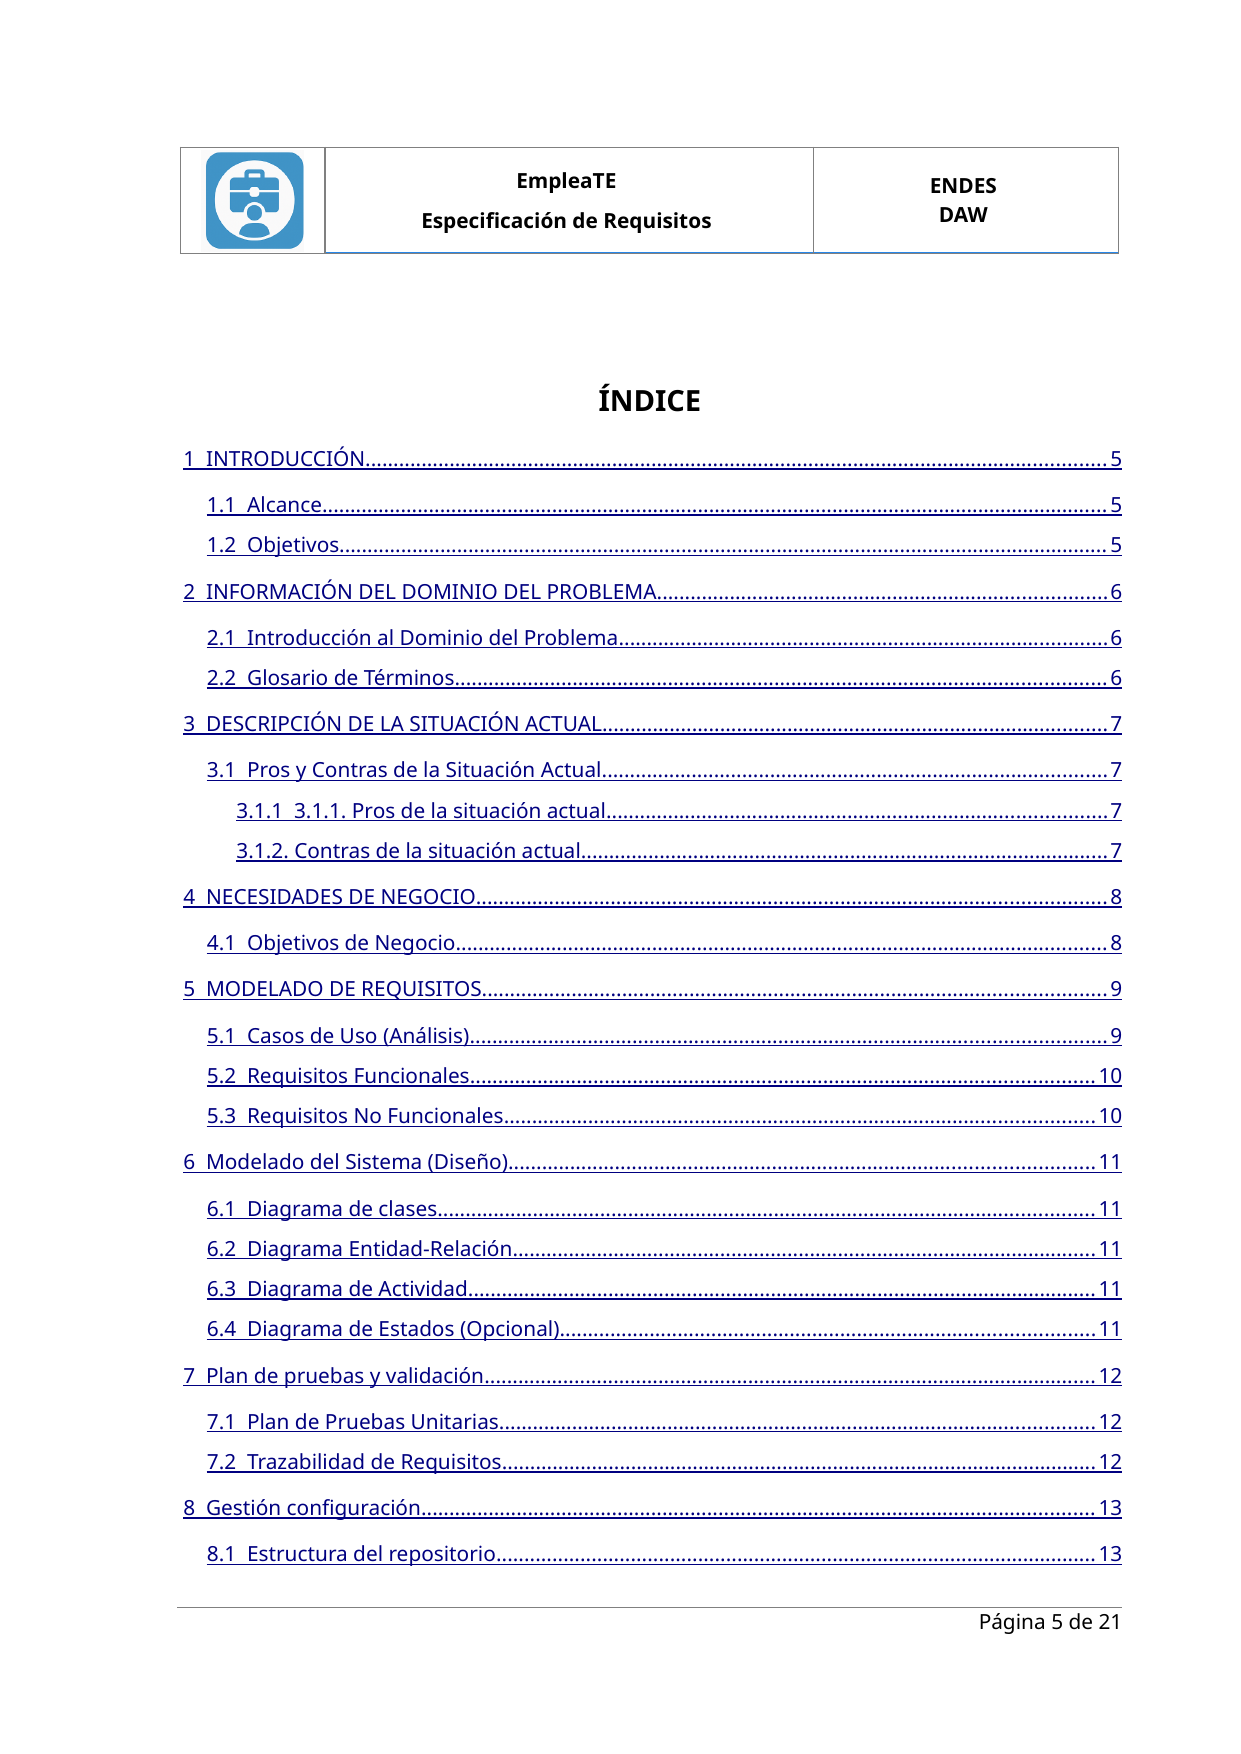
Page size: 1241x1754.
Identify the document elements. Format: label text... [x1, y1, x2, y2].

subtitle ÍNDICE [177, 380, 1122, 420]
text 7 Plan de pruebas y validación 12 [183, 1361, 1122, 1385]
text 5.3 Requisitos No Funcionales 10 [207, 1101, 1122, 1126]
text 8.1 Estructura del repositorio 13 [207, 1539, 1122, 1564]
text 2.2 Glosario de Términos 6 [207, 663, 1122, 687]
text 5.1 Casos de Uso (Análisis) 9 [207, 1021, 1122, 1045]
text 6 Modelado del Sistema (Diseño) 11 [183, 1147, 1122, 1172]
text 7.2 Trazabilidad de Requisitos 12 [207, 1447, 1122, 1471]
text 2 INFORMACIÓN DEL DOMINIO DEL PROBLEMA 6 [183, 577, 1122, 601]
text 3.1 Pros y Contras de la Situación Actual 7 [207, 756, 1122, 780]
text 6.3 Diagrama de Actividad 11 [207, 1274, 1122, 1298]
text 3.1.2. Contras de la situación actual 7 [236, 836, 1122, 860]
text 5.2 Requisitos Funcionales 10 [207, 1061, 1122, 1085]
text 3.1.1 3.1.1. Pros de la situación actual 7 [236, 796, 1122, 820]
text 6.1 Diagrama de clases 11 [207, 1194, 1122, 1218]
text 8 Gestión configuración 13 [183, 1493, 1122, 1517]
text 1.2 Objetivos 5 [207, 531, 1122, 555]
text 5 MODELADO DE REQUISITOS 9 [183, 974, 1122, 999]
text 4.1 Objetivos de Negocio 8 [207, 928, 1122, 953]
text 4 NECESIDADES DE NEGOCIO 8 [183, 882, 1122, 906]
text 6.2 Diagrama Entidad-Relación 11 [207, 1234, 1122, 1258]
text 6.4 Diagrama de Estados (Opcional) 11 [207, 1314, 1122, 1339]
text 1.1 Alcance 5 [207, 490, 1122, 514]
picture [201, 150, 304, 252]
text 1 INTRODUCCIÓN 5 [183, 444, 1122, 468]
text 3 DESCRIPCIÓN DE LA SITUACIÓN ACTUAL 7 [183, 709, 1122, 733]
text 7.1 Plan de Pruebas Unitarias 12 [207, 1407, 1122, 1431]
text 2.1 Introducción al Dominio del Problema 6 [207, 623, 1122, 647]
